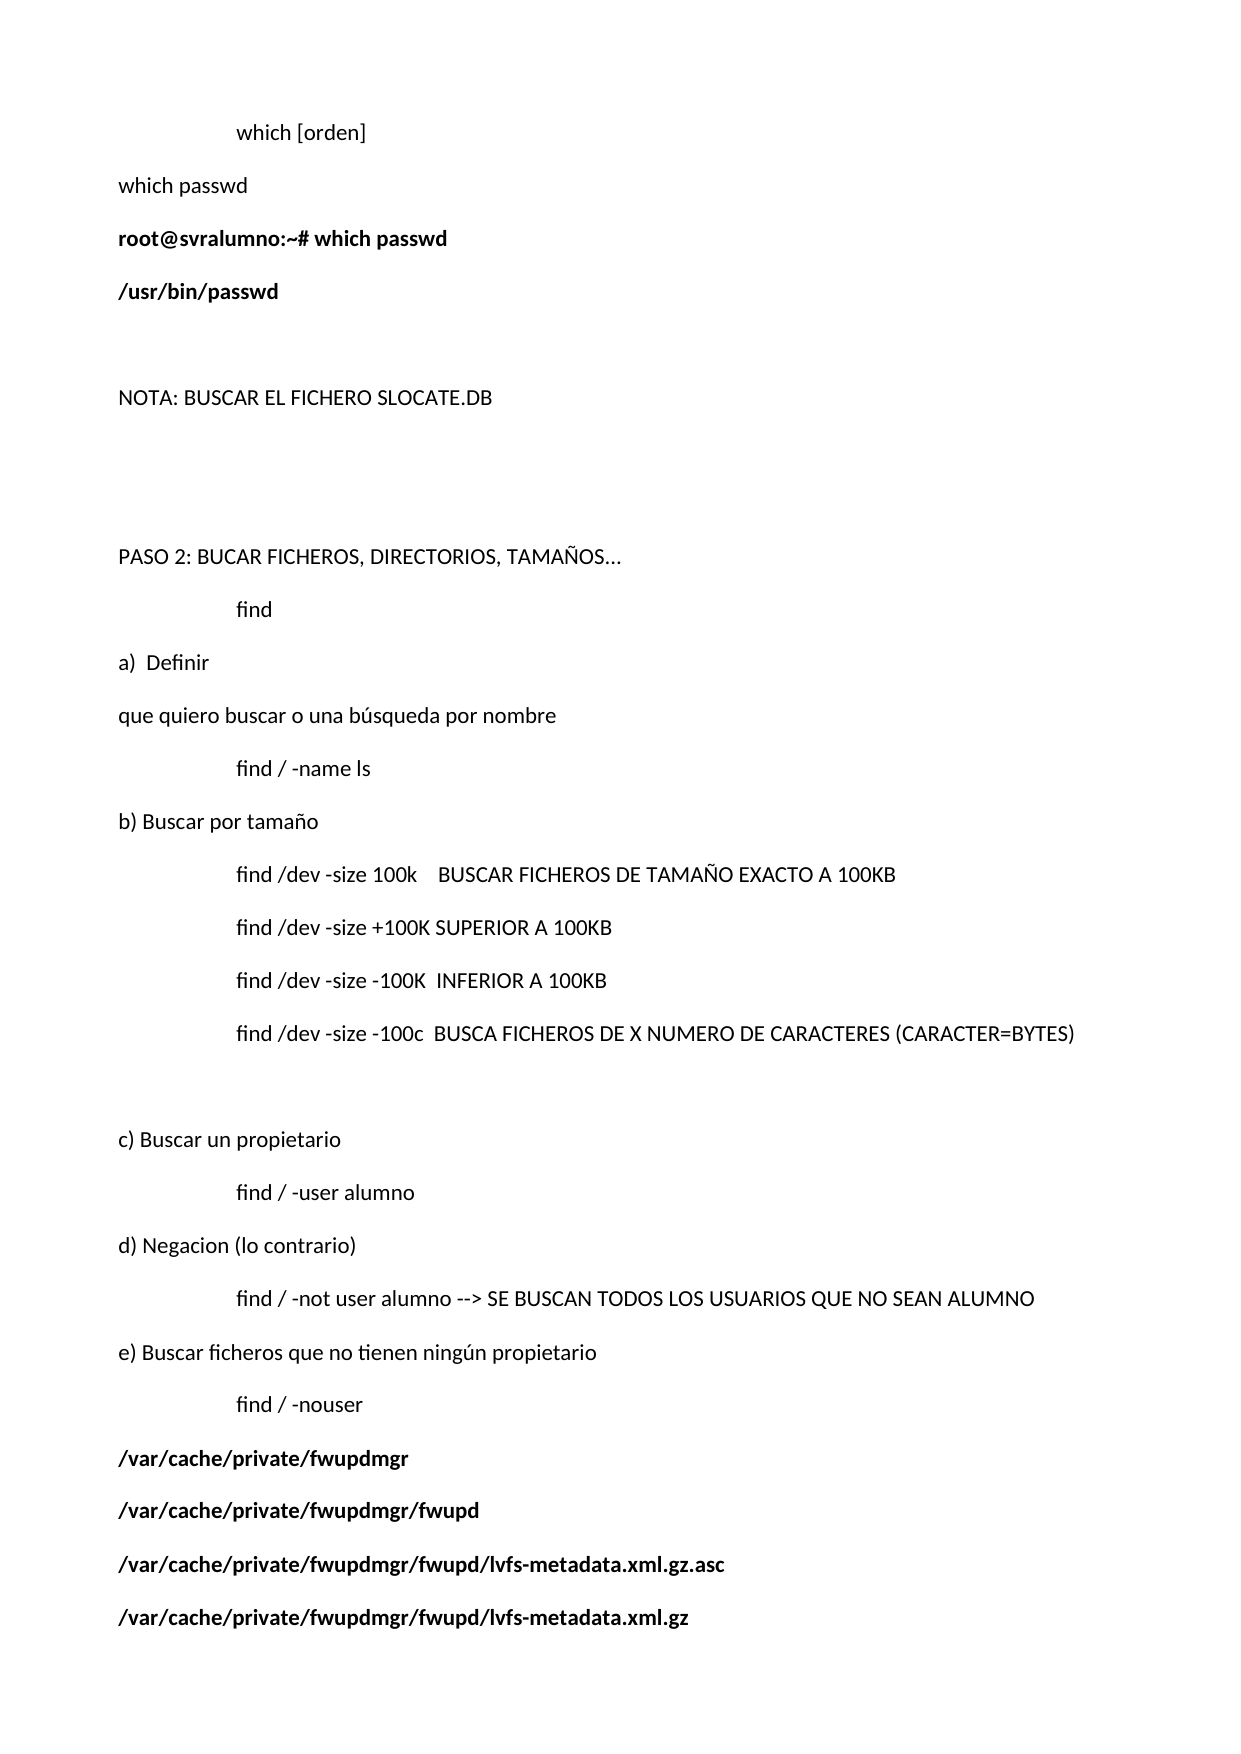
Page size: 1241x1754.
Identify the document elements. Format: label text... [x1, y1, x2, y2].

text find /dev -size -100c BUSCA FICHEROS DE X NUMERO DE CARACTERES (CARACTER=BYTES) [118, 1019, 1122, 1047]
text find / -not user alumno --> SE BUSCAN TODOS LOS USUARIOS QUE NO SEAN ALUMNO [118, 1284, 1122, 1313]
text /var/cache/private/fwupdmgr [118, 1444, 1122, 1472]
text e) Buscar ficheros que no tienen ningún propietario [118, 1338, 1122, 1366]
text b) Buscar por tamaño [118, 807, 1122, 835]
text /var/cache/private/fwupdmgr/fwupd [118, 1497, 1122, 1525]
text find /dev -size +100K SUPERIOR A 100KB [118, 913, 1122, 941]
text root@svralumno:~# which passwd [118, 224, 1122, 252]
text NOTA: BUSCAR EL FICHERO SLOCATE.DB [118, 383, 1122, 411]
text find / -nouser [118, 1391, 1122, 1419]
text d) Negacion (lo contrario) [118, 1232, 1122, 1259]
text /var/cache/private/fwupdmgr/fwupd/lvfs-metadata.xml.gz [118, 1603, 1122, 1631]
text find / -user alumno [118, 1178, 1122, 1207]
text c) Buscar un propietario [118, 1126, 1122, 1153]
text a) Definir [118, 648, 1122, 676]
text find [118, 595, 1122, 623]
text find /dev -size 100k BUSCAR FICHEROS DE TAMAÑO EXACTO A 100KB [118, 860, 1122, 888]
text find / -name ls [118, 754, 1122, 782]
text /usr/bin/passwd [118, 277, 1122, 305]
text PASO 2: BUCAR FICHEROS, DIRECTORIOS, TAMAÑOS... [118, 542, 1122, 570]
text find /dev -size -100K INFERIOR A 100KB [118, 966, 1122, 994]
text /var/cache/private/fwupdmgr/fwupd/lvfs-metadata.xml.gz.asc [118, 1550, 1122, 1578]
text which [orden] [118, 118, 1122, 146]
text que quiero buscar o una búsqueda por nombre [118, 701, 1122, 729]
text which passwd [118, 171, 1122, 199]
